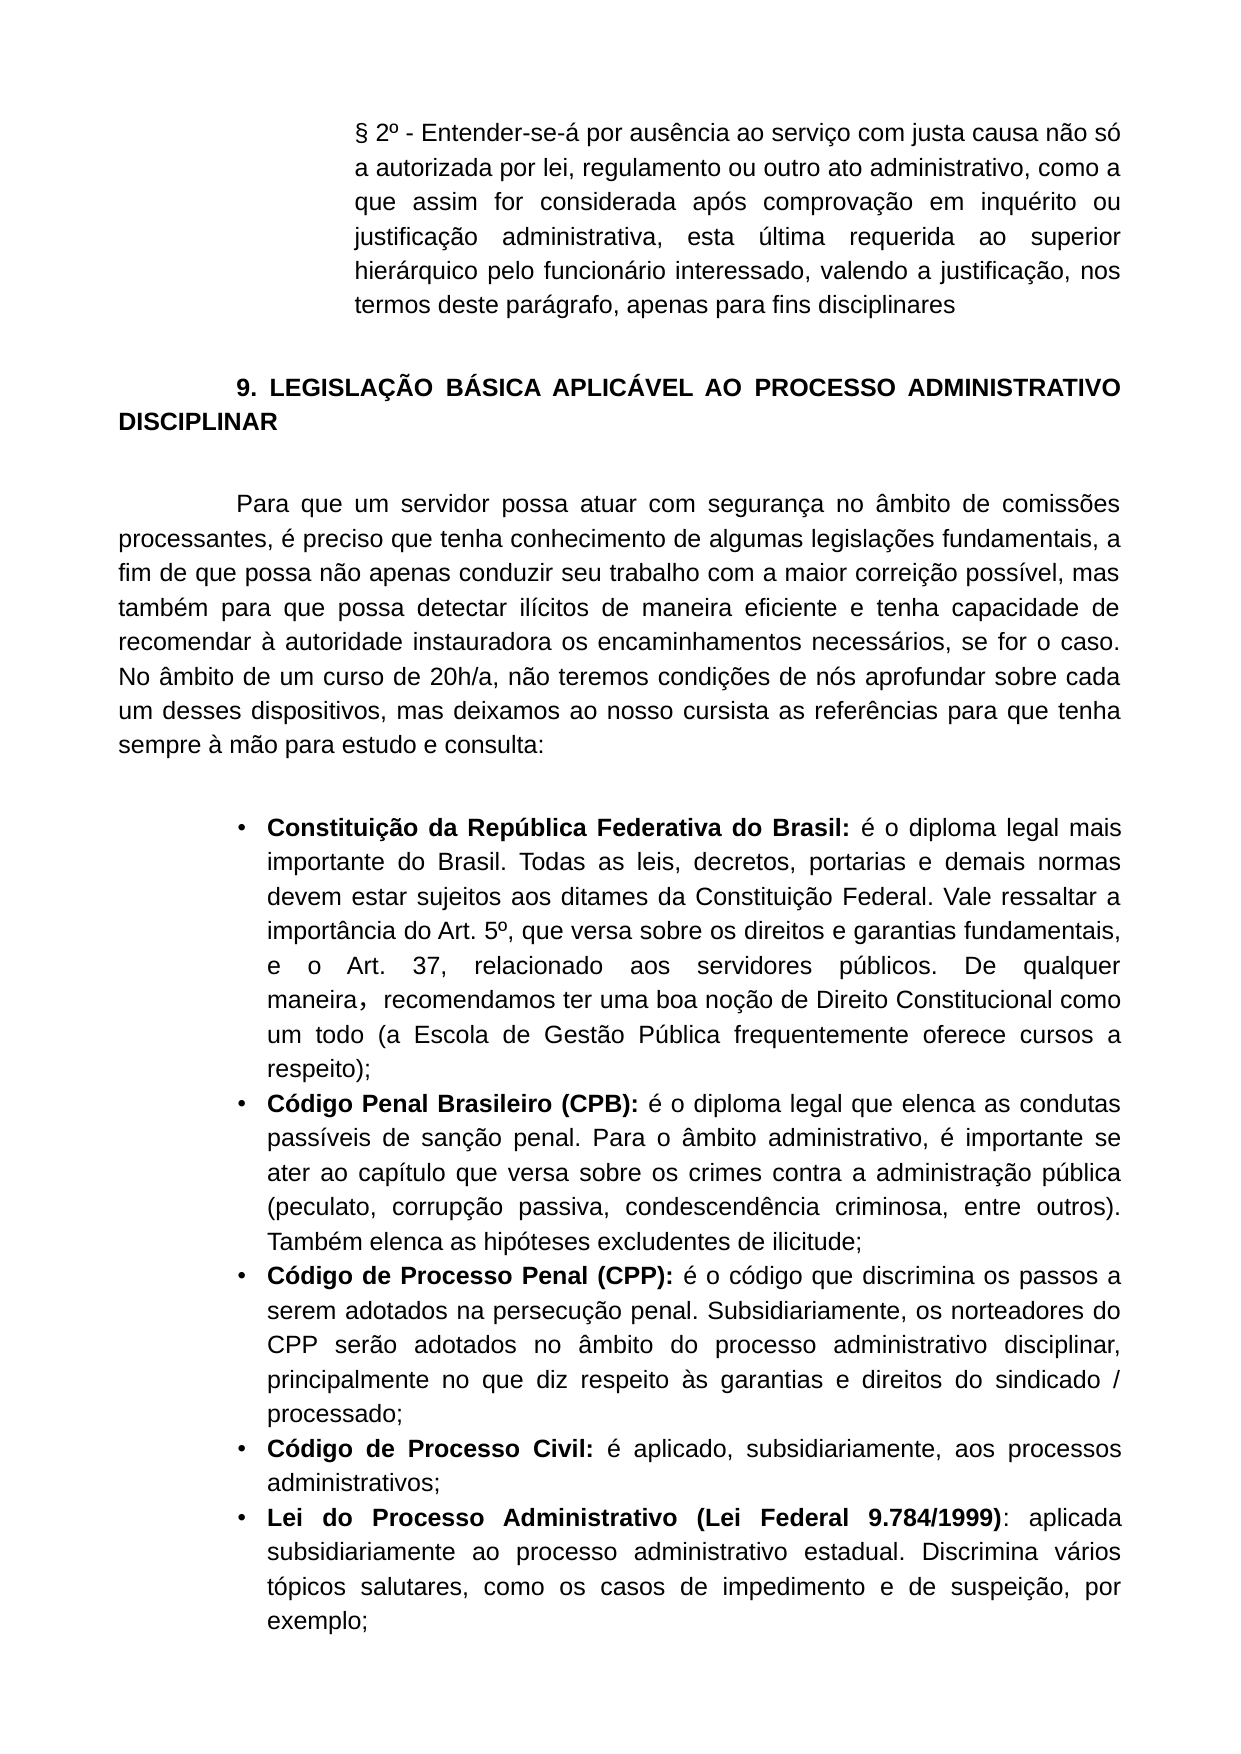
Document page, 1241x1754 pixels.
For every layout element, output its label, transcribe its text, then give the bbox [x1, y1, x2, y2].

text Para que um servidor possa atuar com segurança no âmbito de comissões processantes, é preciso que tenha conhecimento de algumas legislações fundamentais, a fim de que possa não apenas conduzir seu trabalho com a maior correição possível, mas também para que possa detectar ilícitos de maneira eficiente e tenha capacidade de recomendar à autoridade instauradora os encaminhamentos necessários, se for o caso. No âmbito de um curso de 20h/a, não teremos condições de nós aprofundar sobre cada um desses dispositivos, mas deixamos ao nosso cursista as referências para que tenha sempre à mão para estudo e consulta: [118, 489, 1122, 759]
list Código Penal Brasileiro (CPB): é o diploma legal que elenca as condutas passíveis de sanção penal. Para o âmbito administrativo, é importante se ater ao capítulo que versa sobre os crimes contra a administração pública (peculato, corrupção passiva, condescendência criminosa, entre outros). Também elenca as hipóteses excludentes de ilicitude; [237, 1088, 1122, 1255]
list Código de Processo Penal (CPP): é o código que discrimina os passos a serem adotados na persecução penal. Subsidiariamente, os norteadores do CPP serão adotados no âmbito do processo administrativo disciplinar, principalmente no que diz respeito às garantias e direitos do sindicado / processado; [237, 1261, 1122, 1428]
list Constituição da República Federativa do Brasil: é o diploma legal mais importante do Brasil. Todas as leis, decretos, portarias e demais normas devem estar sujeitos aos ditames da Constituição Federal. Vale ressaltar a importância do Art. 5º, que versa sobre os direitos e garantias fundamentais, e o Art. 37, relacionado aos servidores públicos. De qualquer maneira，recomendamos ter uma boa noção de Direito Constitucional como um todo (a Escola de Gestão Pública frequentemente oferece cursos a respeito); [237, 813, 1122, 1083]
text 9. LEGISLAÇÃO BÁSICA APLICÁVEL AO PROCESSO ADMINISTRATIVO DISCIPLINAR [118, 373, 1122, 436]
text § 2º - Entender-se-á por ausência ao serviço com justa causa não só a autorizada por lei, regulamento ou outro ato administrativo, como a que assim for considerada após comprovação em inquérito ou justificação administrativa, esta última requerida ao superior hierárquico pelo funcionário interessado, valendo a justificação, nos termos deste parágrafo, apenas para fins disciplinares [354, 118, 1122, 319]
list Código de Processo Civil: é aplicado, subsidiariamente, aos processos administrativos; [237, 1433, 1122, 1497]
list Lei do Processo Administrativo (Lei Federal 9.784/1999): aplicada subsidiariamente ao processo administrativo estadual. Discrimina vários tópicos salutares, como os casos de impedimento e de suspeição, por exemplo; [237, 1503, 1122, 1635]
